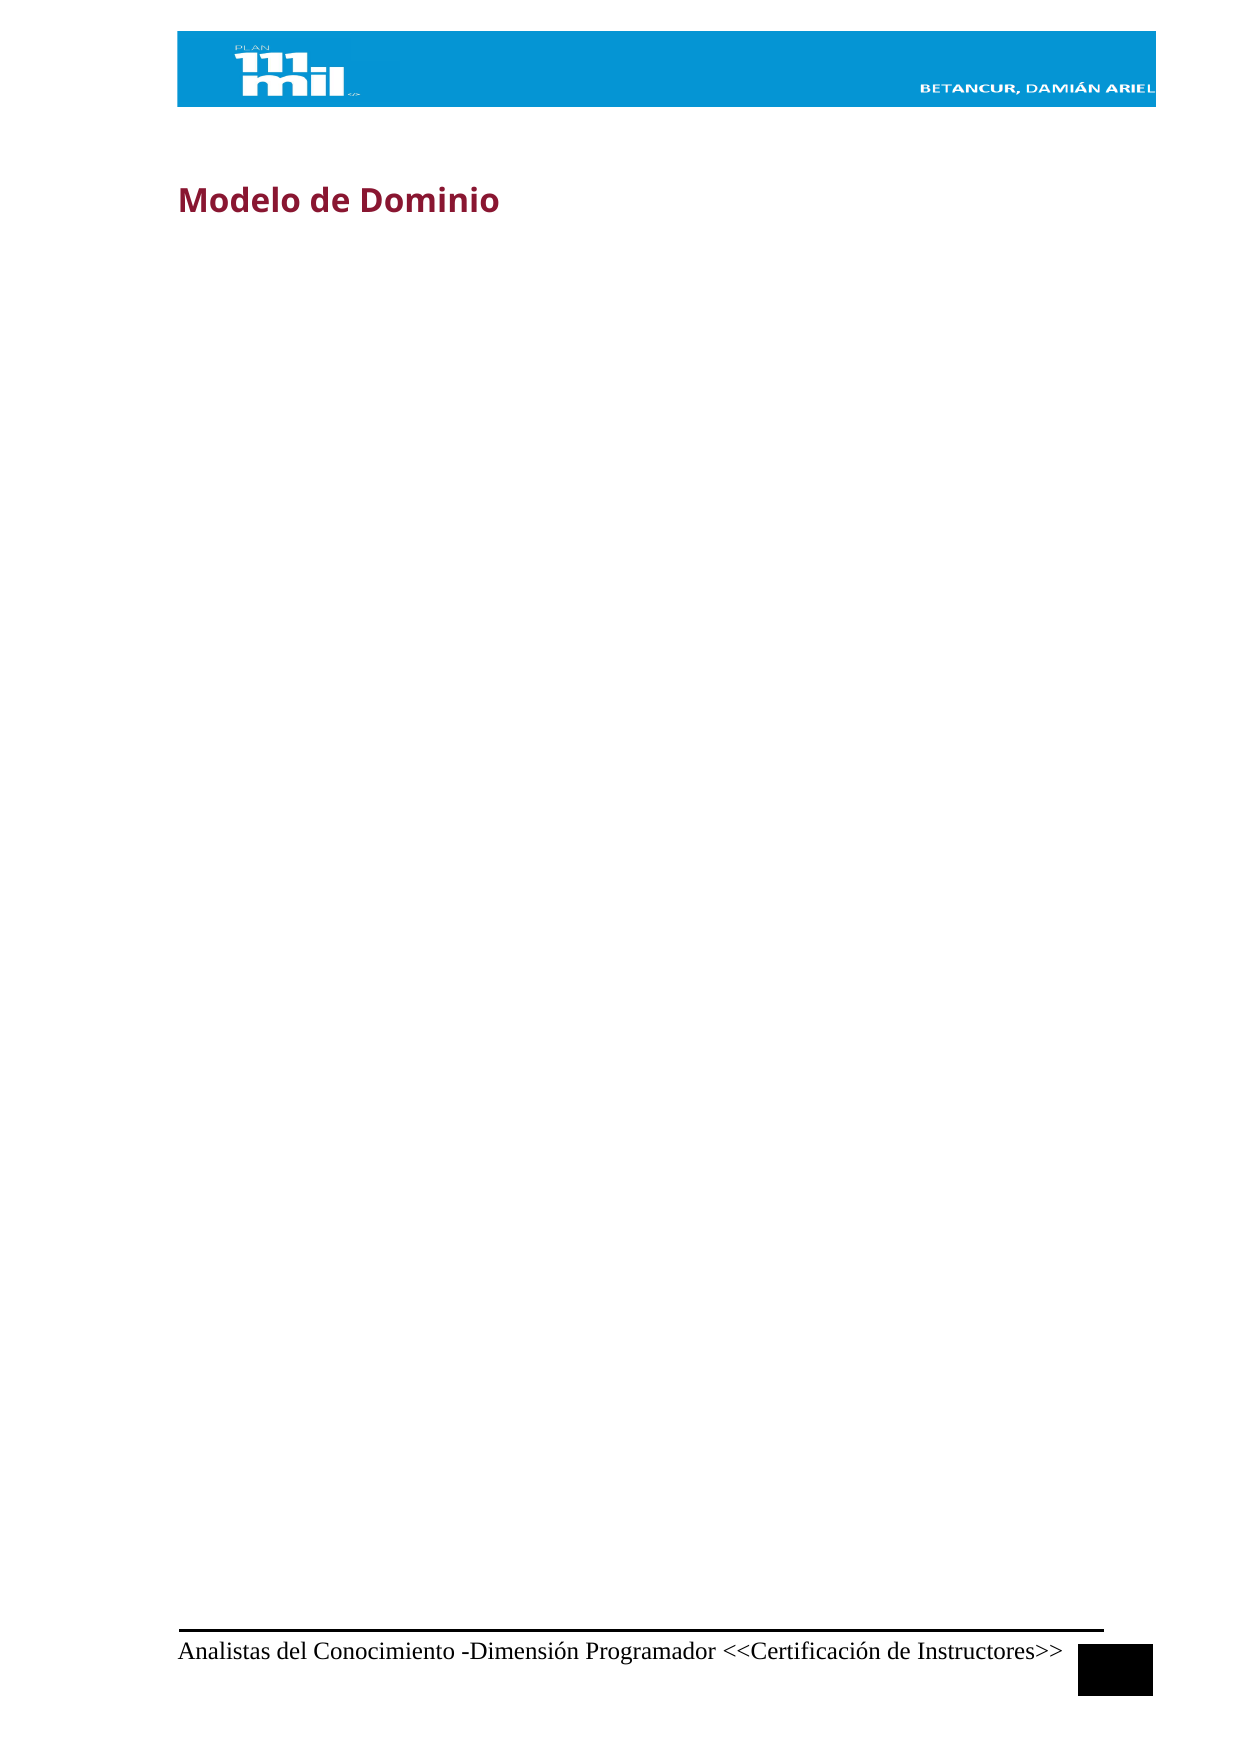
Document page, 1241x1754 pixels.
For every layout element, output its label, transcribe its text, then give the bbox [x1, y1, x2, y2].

subtitle Modelo de Dominio [177, 177, 1152, 223]
